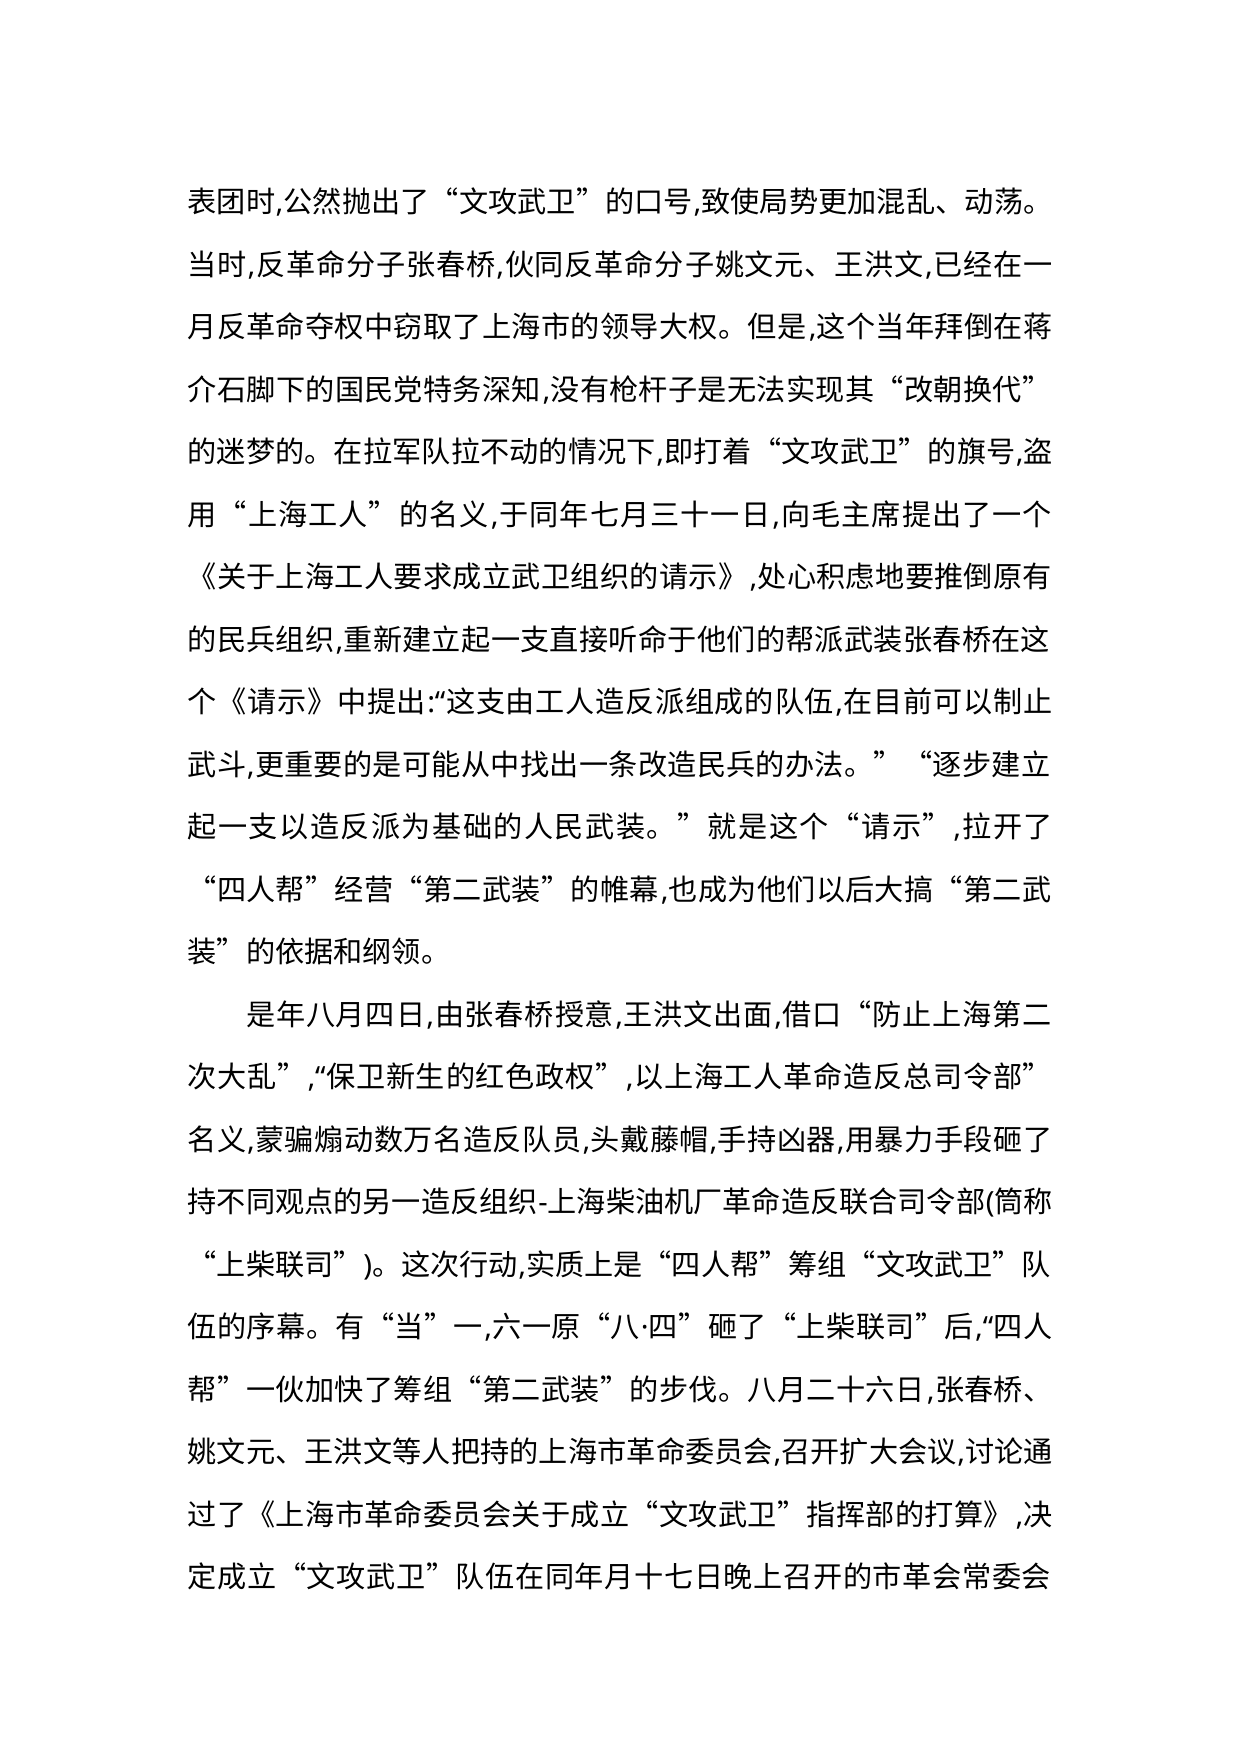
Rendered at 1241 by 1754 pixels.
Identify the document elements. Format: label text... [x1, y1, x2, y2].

text 表团时,公然抛出了“文攻武卫”的口号,致使局势更加混乱、动荡。当时,反革命分子张春桥,伙同反革命分子姚文元、王洪文,已经在一月反革命夺权中窃取了上海市的领导大权。但是,这个当年拜倒在蒋介石脚下的国民党特务深知,没有枪杆子是无法实现其“改朝换代”的迷梦的。在拉军队拉不动的情况下,即打着“文攻武卫”的旗号,盗用“上海工人”的名义,于同年七月三十一日,向毛主席提出了一个《关于上海工人要求成立武卫组织的请示》,处心积虑地要推倒原有的民兵组织,重新建立起一支直接听命于他们的帮派武装张春桥在这个《请示》中提出:“这支由工人造反派组成的队伍,在目前可以制止武斗,更重要的是可能从中找出一条改造民兵的办法。”“逐步建立起一支以造反派为基础的人民武装。”就是这个“请示”,拉开了“四人帮”经营“第二武装”的帷幕,也成为他们以后大搞“第二武装”的依据和纲领。 [187, 158, 1053, 971]
text 是年八月四日,由张春桥授意,王洪文出面,借口“防止上海第二次大乱”,“保卫新生的红色政权”,以上海工人革命造反总司令部”名义,蒙骗煽动数万名造反队员,头戴藤帽,手持凶器,用暴力手段砸了持不同观点的另一造反组织-上海柴油机厂革命造反联合司令部(筒称“上柴联司”)。这次行动,实质上是“四人帮”筹组“文攻武卫”队伍的序幕。有“当”一,六一原“八·四”砸了“上柴联司”后,“四人帮”一伙加快了筹组“第二武装”的步伐。八月二十六日,张春桥、姚文元、王洪文等人把持的上海市革命委员会,召开扩大会议,讨论通过了《上海市革命委员会关于成立“文攻武卫”指挥部的打算》,决定成立“文攻武卫”队伍在同年月十七日晚上召开的市革会常委会 [187, 971, 1053, 1596]
